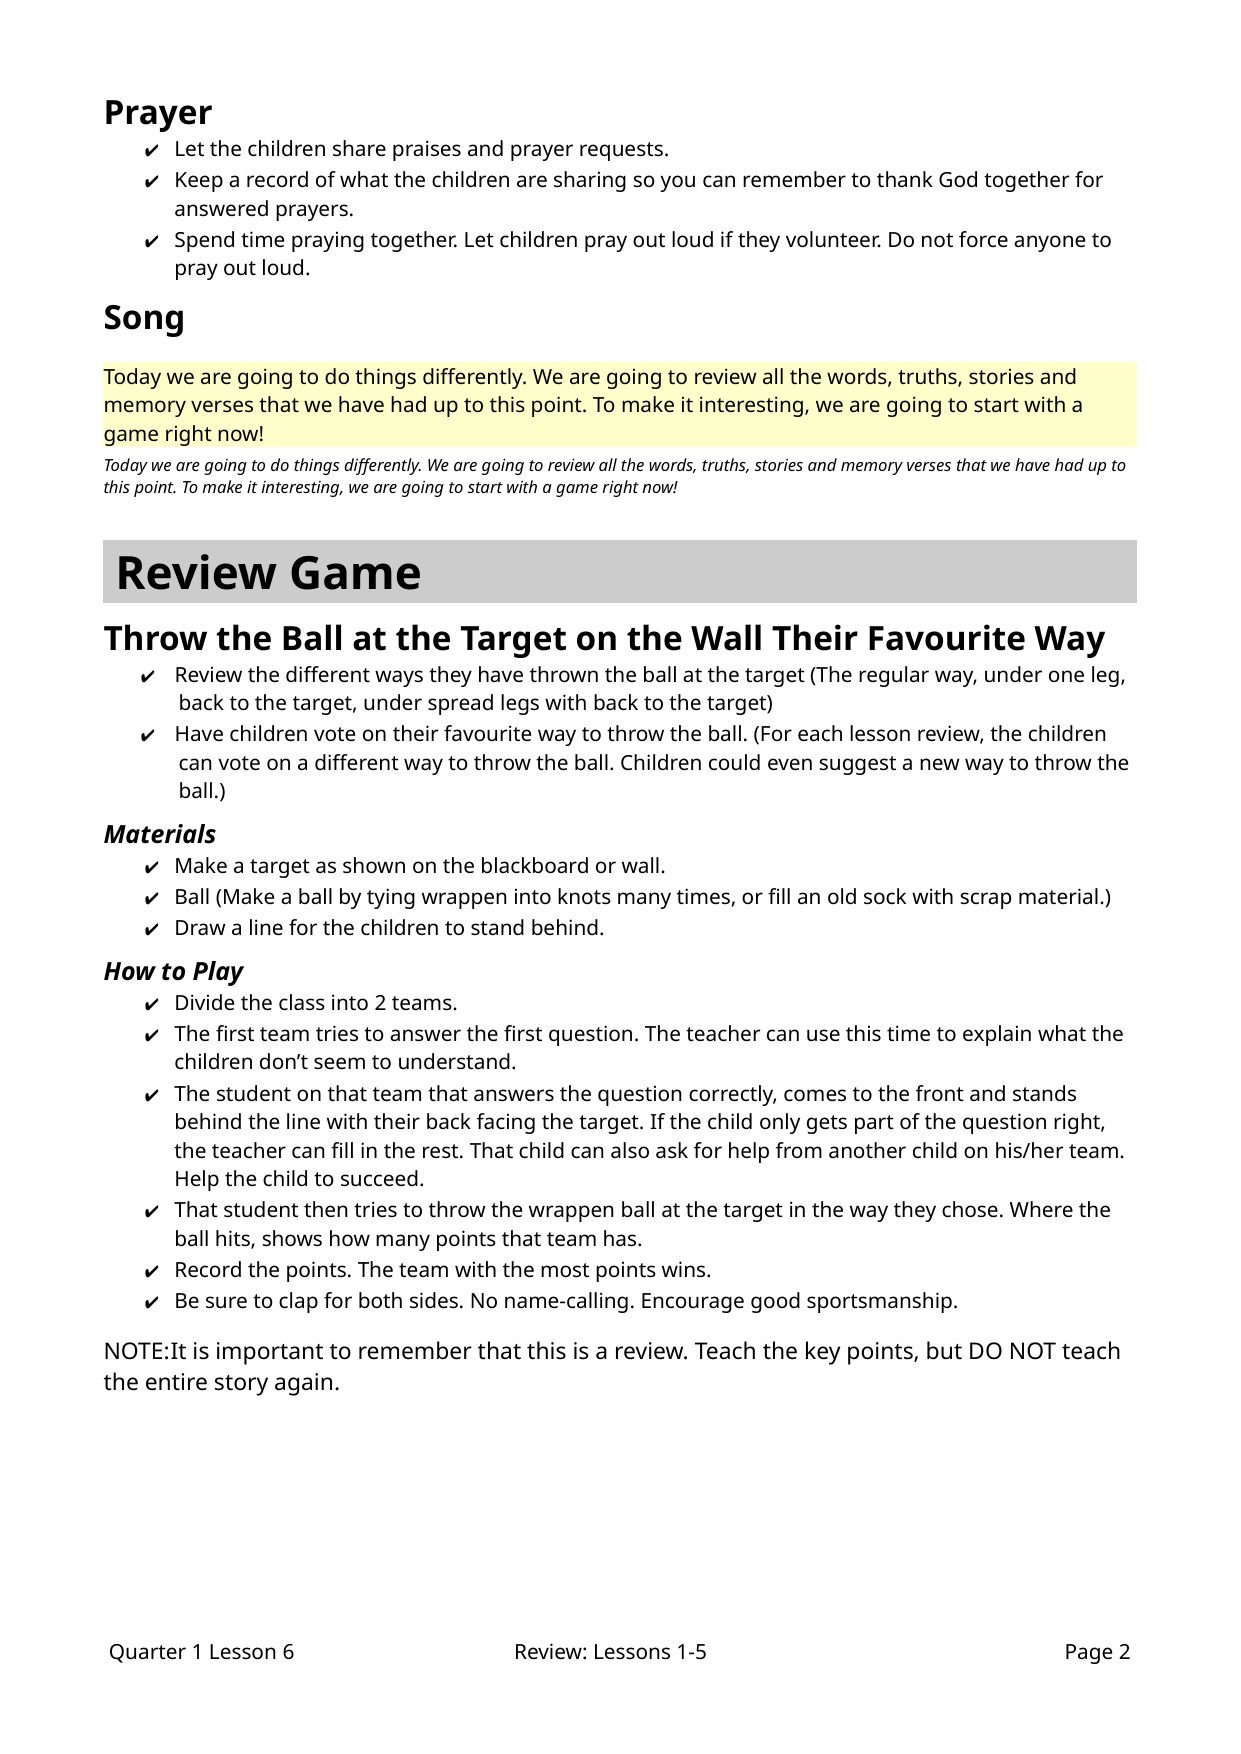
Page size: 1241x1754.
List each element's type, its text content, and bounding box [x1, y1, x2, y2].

list Ball (Make a ball by tying wrappen into knots many times, or fill an old sock with scrap material.) [145, 882, 1137, 911]
text Prayer [103, 88, 1137, 134]
list Record the points. The team with the most points wins. [145, 1255, 1137, 1284]
text Today we are going to do things differently. We are going to review all the words, truths, stories and memory verses that we have had up to this point. To make it interesting, we are going to start with a game right now! [103, 453, 1137, 499]
list Have children vote on their favourite way to throw the ball. (For each lesson review, the children can vote on a different way to throw the ball. Children could even suggest a new way to throw the ball.) [141, 719, 1137, 805]
list Spend time praying together. Let children pray out loud if they volunteer. Do not force anyone to pray out loud. [145, 225, 1137, 282]
list Be sure to clap for both sides. No name-calling. Encourage good sportsmanship. [145, 1287, 1137, 1315]
text Song [103, 294, 1137, 339]
text How to Play [103, 954, 1137, 988]
text NOTE: It is important to remember that this is a review. Teach the key points, but DO NOT teach the entire story again. [103, 1335, 1137, 1398]
list Draw a line for the children to stand behind. [145, 913, 1137, 942]
text Materials [103, 817, 1137, 851]
text Today we are going to do things differently. We are going to review all the words, truths, stories and memory verses that we have had up to this point. To make it interesting, we are going to start with a game right now! [103, 362, 1137, 447]
text Throw the Ball at the Target on the Wall Their Favourite Way [103, 614, 1137, 660]
list The student on that team that answers the question correctly, comes to the front and stands behind the line with their back facing the target. If the child only gets part of the question right, the teacher can fill in the rest. That child can also ask for help from another child on his/her team. Help the child to succeed. [145, 1079, 1137, 1193]
list Make a target as shown on the blackboard or wall. [145, 851, 1137, 879]
list The first team tries to answer the first question. The teacher can use this time to explain what the children don’t seem to understand. [145, 1019, 1137, 1076]
list Keep a record of what the children are sharing so you can remember to thank God together for answered prayers. [145, 165, 1137, 222]
list Let the children share praises and prayer requests. [145, 134, 1137, 162]
subtitle Review Game [103, 540, 1137, 603]
list Divide the class into 2 teams. [145, 988, 1137, 1016]
list Review the different ways they have thrown the ball at the target (The regular way, under one leg, back to the target, under spread legs with back to the target) [141, 660, 1137, 717]
list That student then tries to throw the wrappen ball at the target in the way they chose. Where the ball hits, shows how many points that team has. [145, 1196, 1137, 1252]
